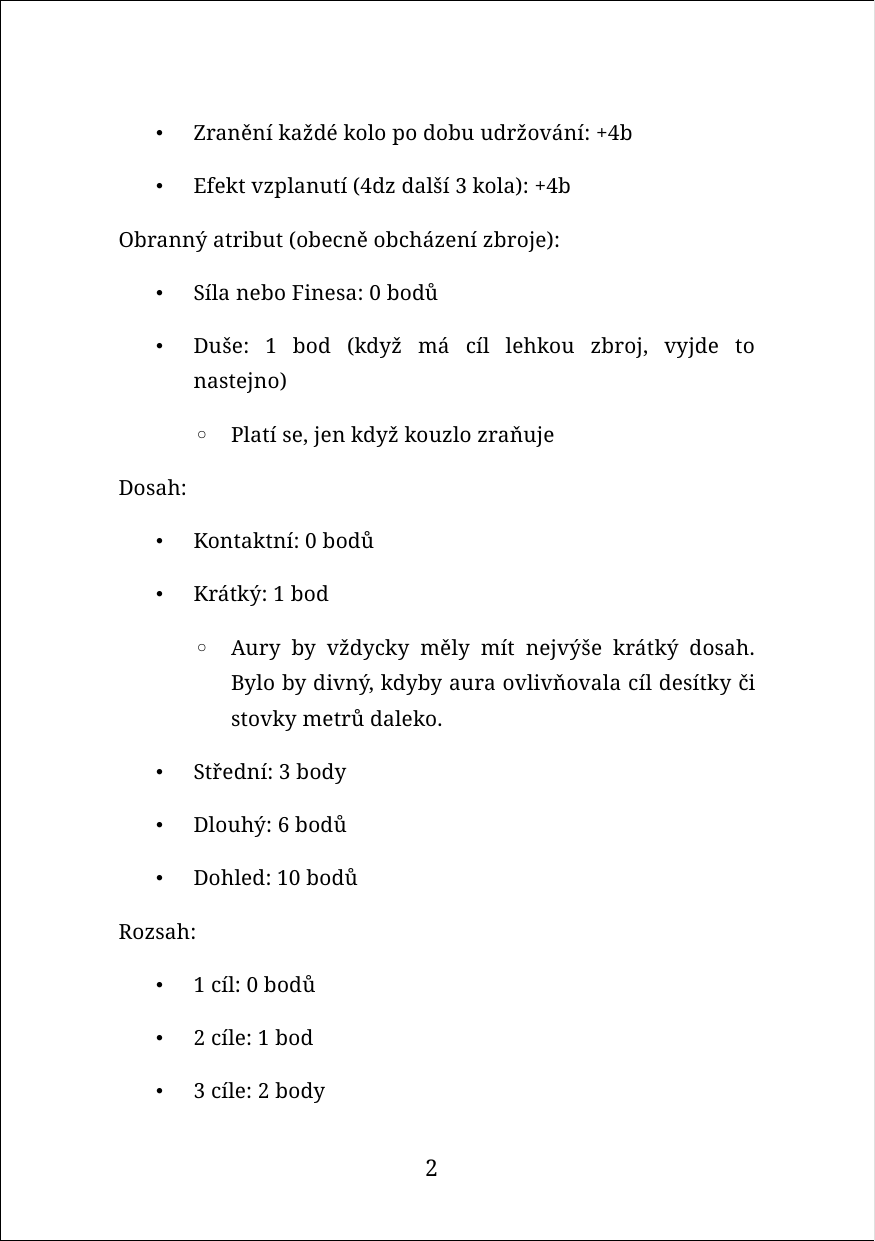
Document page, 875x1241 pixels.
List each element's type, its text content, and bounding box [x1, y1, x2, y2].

list Síla nebo Finesa: 0 bodů [156, 278, 756, 306]
list 1 cíl: 0 bodů [156, 970, 756, 998]
text Obranný atribut (obecně obcházení zbroje): [118, 225, 756, 253]
list Zranění každé kolo po dobu udržování: +4b [156, 118, 756, 147]
list Platí se, jen když kouzlo zraňuje [193, 420, 756, 448]
list Střední: 3 body [156, 757, 756, 786]
text Dosah: [118, 473, 756, 502]
list Dlouhý: 6 bodů [156, 810, 756, 839]
list 3 cíle: 2 body [156, 1076, 756, 1105]
list Efekt vzplanutí (4dz další 3 kola): +4b [156, 171, 756, 200]
list Duše: 1 bod (když má cíl lehkou zbroj, vyjde to nastejno) [156, 331, 756, 395]
list Dohled: 10 bodů [156, 863, 756, 892]
list 2 cíle: 1 bod [156, 1023, 756, 1052]
list Aury by vždycky měly mít nejvýše krátký dosah. Bylo by divný, kdyby aura ovlivňovala cíl desítky či stovky metrů daleko. [193, 633, 756, 732]
text Rozsah: [118, 917, 756, 945]
list Kontaktní: 0 bodů [156, 526, 756, 555]
list Krátký: 1 bod [156, 579, 756, 608]
